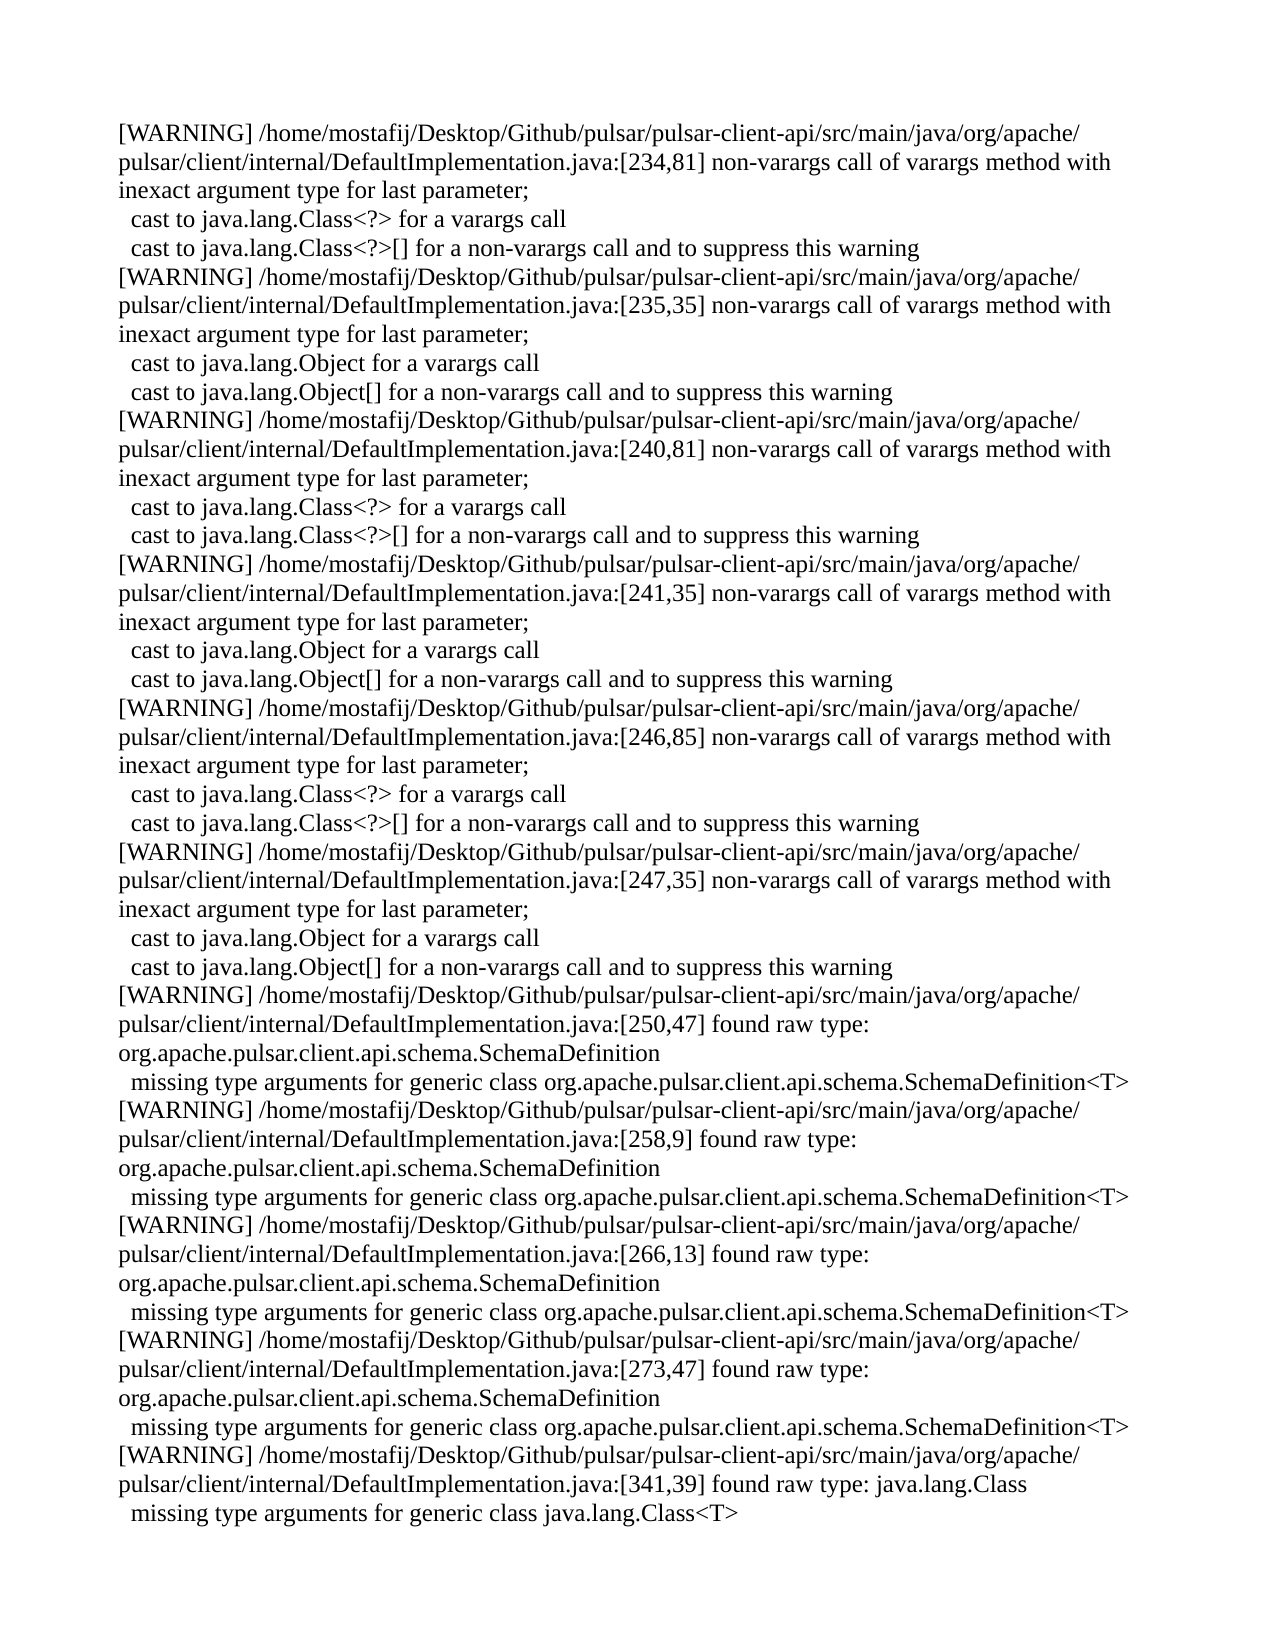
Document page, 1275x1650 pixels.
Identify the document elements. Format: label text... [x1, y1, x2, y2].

text [WARNING] /home/mostafij/Desktop/Github/pulsar/pulsar-client-api/src/main/java/org/apache/pulsar/client/internal/DefaultImplementation.java:[235,35] non-varargs call of varargs method with inexact argument type for last parameter; [118, 262, 1157, 348]
text [WARNING] /home/mostafij/Desktop/Github/pulsar/pulsar-client-api/src/main/java/org/apache/pulsar/client/internal/DefaultImplementation.java:[273,47] found raw type: org.apache.pulsar.client.api.schema.SchemaDefinition [118, 1326, 1157, 1412]
text cast to java.lang.Class<?>[] for a non-varargs call and to suppress this warning [118, 233, 1157, 262]
text [WARNING] /home/mostafij/Desktop/Github/pulsar/pulsar-client-api/src/main/java/org/apache/pulsar/client/internal/DefaultImplementation.java:[240,81] non-varargs call of varargs method with inexact argument type for last parameter; [118, 406, 1157, 492]
text [WARNING] /home/mostafij/Desktop/Github/pulsar/pulsar-client-api/src/main/java/org/apache/pulsar/client/internal/DefaultImplementation.java:[241,35] non-varargs call of varargs method with inexact argument type for last parameter; [118, 549, 1157, 636]
text [WARNING] /home/mostafij/Desktop/Github/pulsar/pulsar-client-api/src/main/java/org/apache/pulsar/client/internal/DefaultImplementation.java:[258,9] found raw type: org.apache.pulsar.client.api.schema.SchemaDefinition [118, 1096, 1157, 1182]
text [WARNING] /home/mostafij/Desktop/Github/pulsar/pulsar-client-api/src/main/java/org/apache/pulsar/client/internal/DefaultImplementation.java:[266,13] found raw type: org.apache.pulsar.client.api.schema.SchemaDefinition [118, 1211, 1157, 1297]
text missing type arguments for generic class org.apache.pulsar.client.api.schema.SchemaDefinition<T> [118, 1067, 1157, 1096]
text missing type arguments for generic class java.lang.Class<T> [118, 1498, 1157, 1527]
text missing type arguments for generic class org.apache.pulsar.client.api.schema.SchemaDefinition<T> [118, 1182, 1157, 1211]
text cast to java.lang.Class<?>[] for a non-varargs call and to suppress this warning [118, 521, 1157, 549]
text cast to java.lang.Object[] for a non-varargs call and to suppress this warning [118, 377, 1157, 406]
text [WARNING] /home/mostafij/Desktop/Github/pulsar/pulsar-client-api/src/main/java/org/apache/pulsar/client/internal/DefaultImplementation.java:[341,39] found raw type: java.lang.Class [118, 1441, 1157, 1498]
text [WARNING] /home/mostafij/Desktop/Github/pulsar/pulsar-client-api/src/main/java/org/apache/pulsar/client/internal/DefaultImplementation.java:[247,35] non-varargs call of varargs method with inexact argument type for last parameter; [118, 837, 1157, 923]
text cast to java.lang.Object for a varargs call [118, 636, 1157, 664]
text cast to java.lang.Class<?>[] for a non-varargs call and to suppress this warning [118, 808, 1157, 837]
text cast to java.lang.Object for a varargs call [118, 923, 1157, 952]
text [WARNING] /home/mostafij/Desktop/Github/pulsar/pulsar-client-api/src/main/java/org/apache/pulsar/client/internal/DefaultImplementation.java:[234,81] non-varargs call of varargs method with inexact argument type for last parameter; [118, 118, 1157, 204]
text cast to java.lang.Class<?> for a varargs call [118, 492, 1157, 521]
text [WARNING] /home/mostafij/Desktop/Github/pulsar/pulsar-client-api/src/main/java/org/apache/pulsar/client/internal/DefaultImplementation.java:[250,47] found raw type: org.apache.pulsar.client.api.schema.SchemaDefinition [118, 981, 1157, 1067]
text [WARNING] /home/mostafij/Desktop/Github/pulsar/pulsar-client-api/src/main/java/org/apache/pulsar/client/internal/DefaultImplementation.java:[246,85] non-varargs call of varargs method with inexact argument type for last parameter; [118, 693, 1157, 779]
text cast to java.lang.Object[] for a non-varargs call and to suppress this warning [118, 664, 1157, 693]
text cast to java.lang.Class<?> for a varargs call [118, 779, 1157, 808]
text missing type arguments for generic class org.apache.pulsar.client.api.schema.SchemaDefinition<T> [118, 1297, 1157, 1326]
text cast to java.lang.Object for a varargs call [118, 348, 1157, 377]
text cast to java.lang.Class<?> for a varargs call [118, 204, 1157, 233]
text cast to java.lang.Object[] for a non-varargs call and to suppress this warning [118, 952, 1157, 981]
text missing type arguments for generic class org.apache.pulsar.client.api.schema.SchemaDefinition<T> [118, 1412, 1157, 1441]
